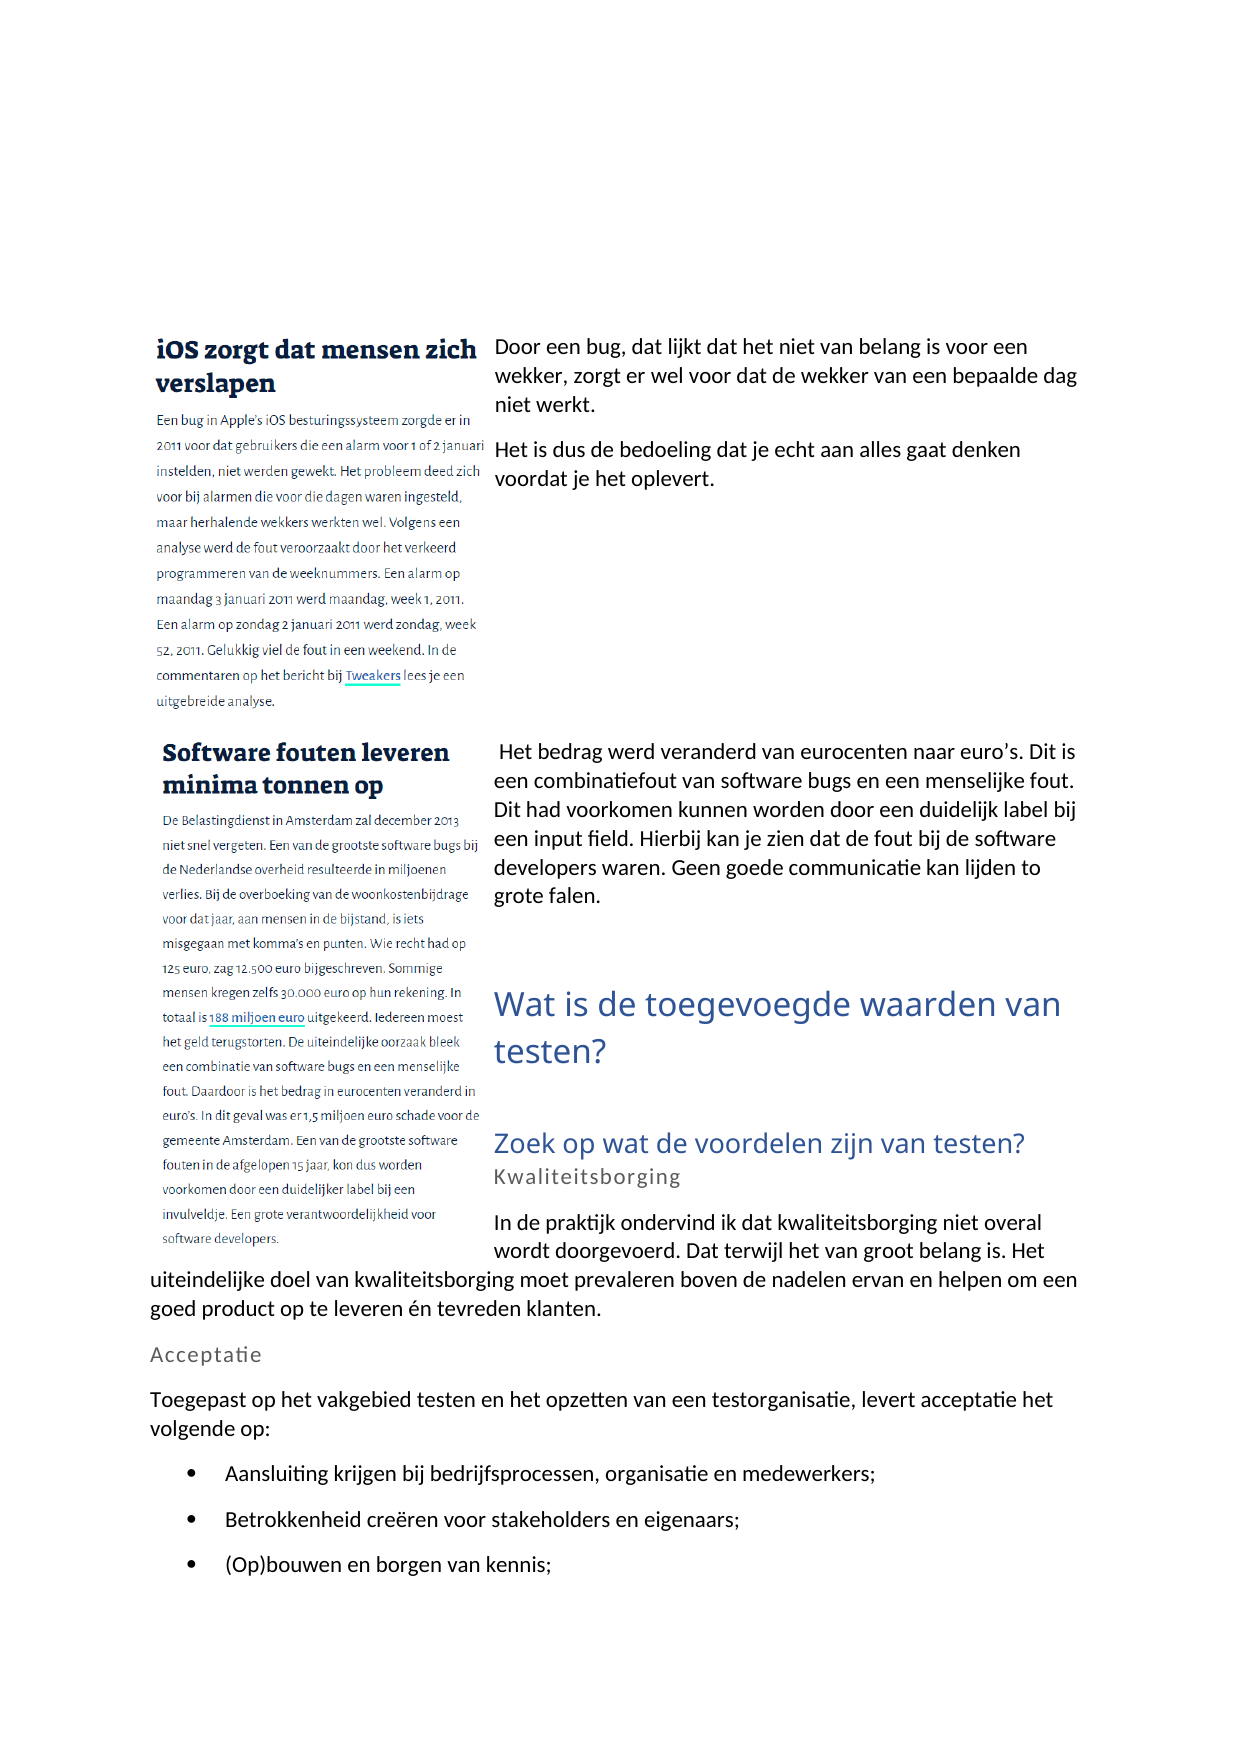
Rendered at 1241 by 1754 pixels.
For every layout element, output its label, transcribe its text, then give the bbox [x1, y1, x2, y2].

text Door een bug, dat lijkt dat het niet van belang is voor een wekker, zorgt er wel voor dat de wekker van een bepaalde dag niet werkt. [495, 332, 1090, 418]
list Betrokkenheid creëren voor stakeholders en eigenaars; [187, 1505, 1090, 1533]
text Het is dus de bedoeling dat je echt aan alles gaat denken voordat je het oplevert. [495, 435, 1090, 492]
text Het bedrag werd veranderd van eurocenten naar euro’s. Dit is een combinatiefout van software bugs en een menselijke fout. Dit had voorkomen kunnen worden door een duidelijk label bij een input field. Hierbij kan je zien dat de fout bij de software developers waren. Geen goede communicatie kan lijden to grote falen. [494, 737, 1090, 938]
subtitle Zoek op wat de voordelen zijn van testen? [494, 1124, 1090, 1161]
subtitle Wat is de toegevoegde waarden van testen? [494, 981, 1090, 1073]
text Kwaliteitsborging [494, 1162, 1090, 1190]
text In de praktijk ondervind ik dat kwaliteitsborging niet overal wordt doorgevoerd. Dat terwijl het van groot belang is. Het uiteindelijke doel van kwaliteitsborging moet prevaleren boven de nadelen ervan en helpen om een goed product op te leveren én tevreden klanten. [150, 1208, 1090, 1322]
list (Op)bouwen en borgen van kennis; [187, 1551, 1090, 1579]
list Aansluiting krijgen bij bedrijfsprocessen, organisatie en medewerkers; [187, 1459, 1090, 1488]
text Acceptatie [150, 1340, 1090, 1368]
text Toegepast op het vakgebied testen en het opzetten van een testorganisatie, levert acceptatie het volgende op: [150, 1385, 1090, 1442]
